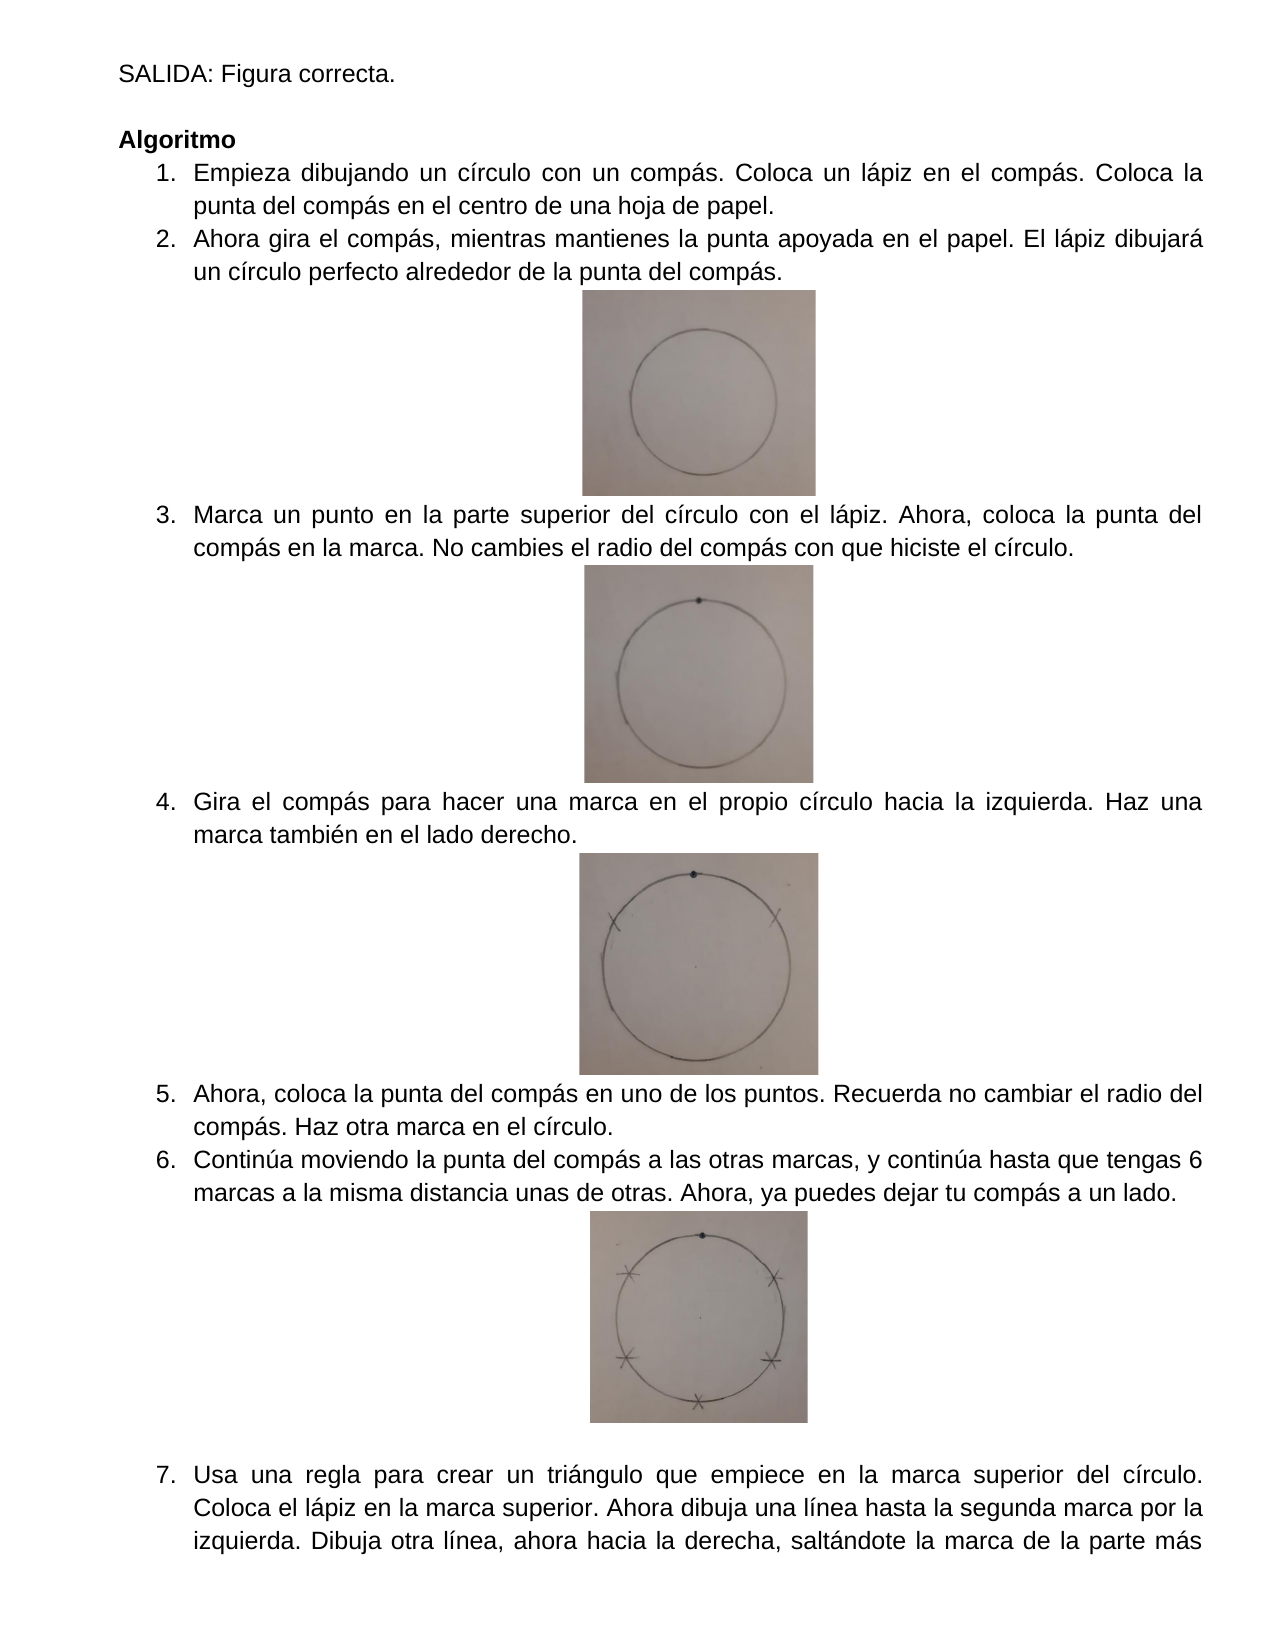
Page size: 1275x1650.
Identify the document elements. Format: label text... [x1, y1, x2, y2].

list Empieza dibujando un círculo con un compás. Coloca un lápiz en el compás. Coloca la punta del compás en el centro de una hoja de papel. [156, 158, 1205, 220]
list Ahora, coloca la punta del compás en uno de los puntos. Recuerda no cambiar el radio del compás. Haz otra marca en el círculo. [156, 1079, 1205, 1141]
list Marca un punto en la parte superior del círculo con el lápiz. Ahora, coloca la punta del compás en la marca. No cambies el radio del compás con que hiciste el círculo. [156, 500, 1205, 561]
list Ahora gira el compás, mientras mantienes la punta apoyada en el papel. El lápiz dibujará un círculo perfecto alrededor de la punta del compás. [156, 224, 1205, 286]
list Usa una regla para crear un triángulo que empiece en la marca superior del círculo. Coloca el lápiz en la marca superior. Ahora dibuja una línea hasta la segunda marca por la izquierda. Dibuja otra línea, ahora hacia la derecha, saltándote la marca de la parte más [156, 1460, 1205, 1555]
list Continúa moviendo la punta del compás a las otras marcas, y continúa hasta que tengas 6 marcas a la misma distancia unas de otras. Ahora, ya puedes dejar tu compás a un lado. [156, 1145, 1205, 1207]
text SALIDA: Figura correcta. [118, 59, 1205, 88]
text Algoritmo [118, 125, 1205, 154]
list Gira el compás para hacer una marca en el propio círculo hacia la izquierda. Haz una marca también en el lado derecho. [156, 787, 1205, 849]
